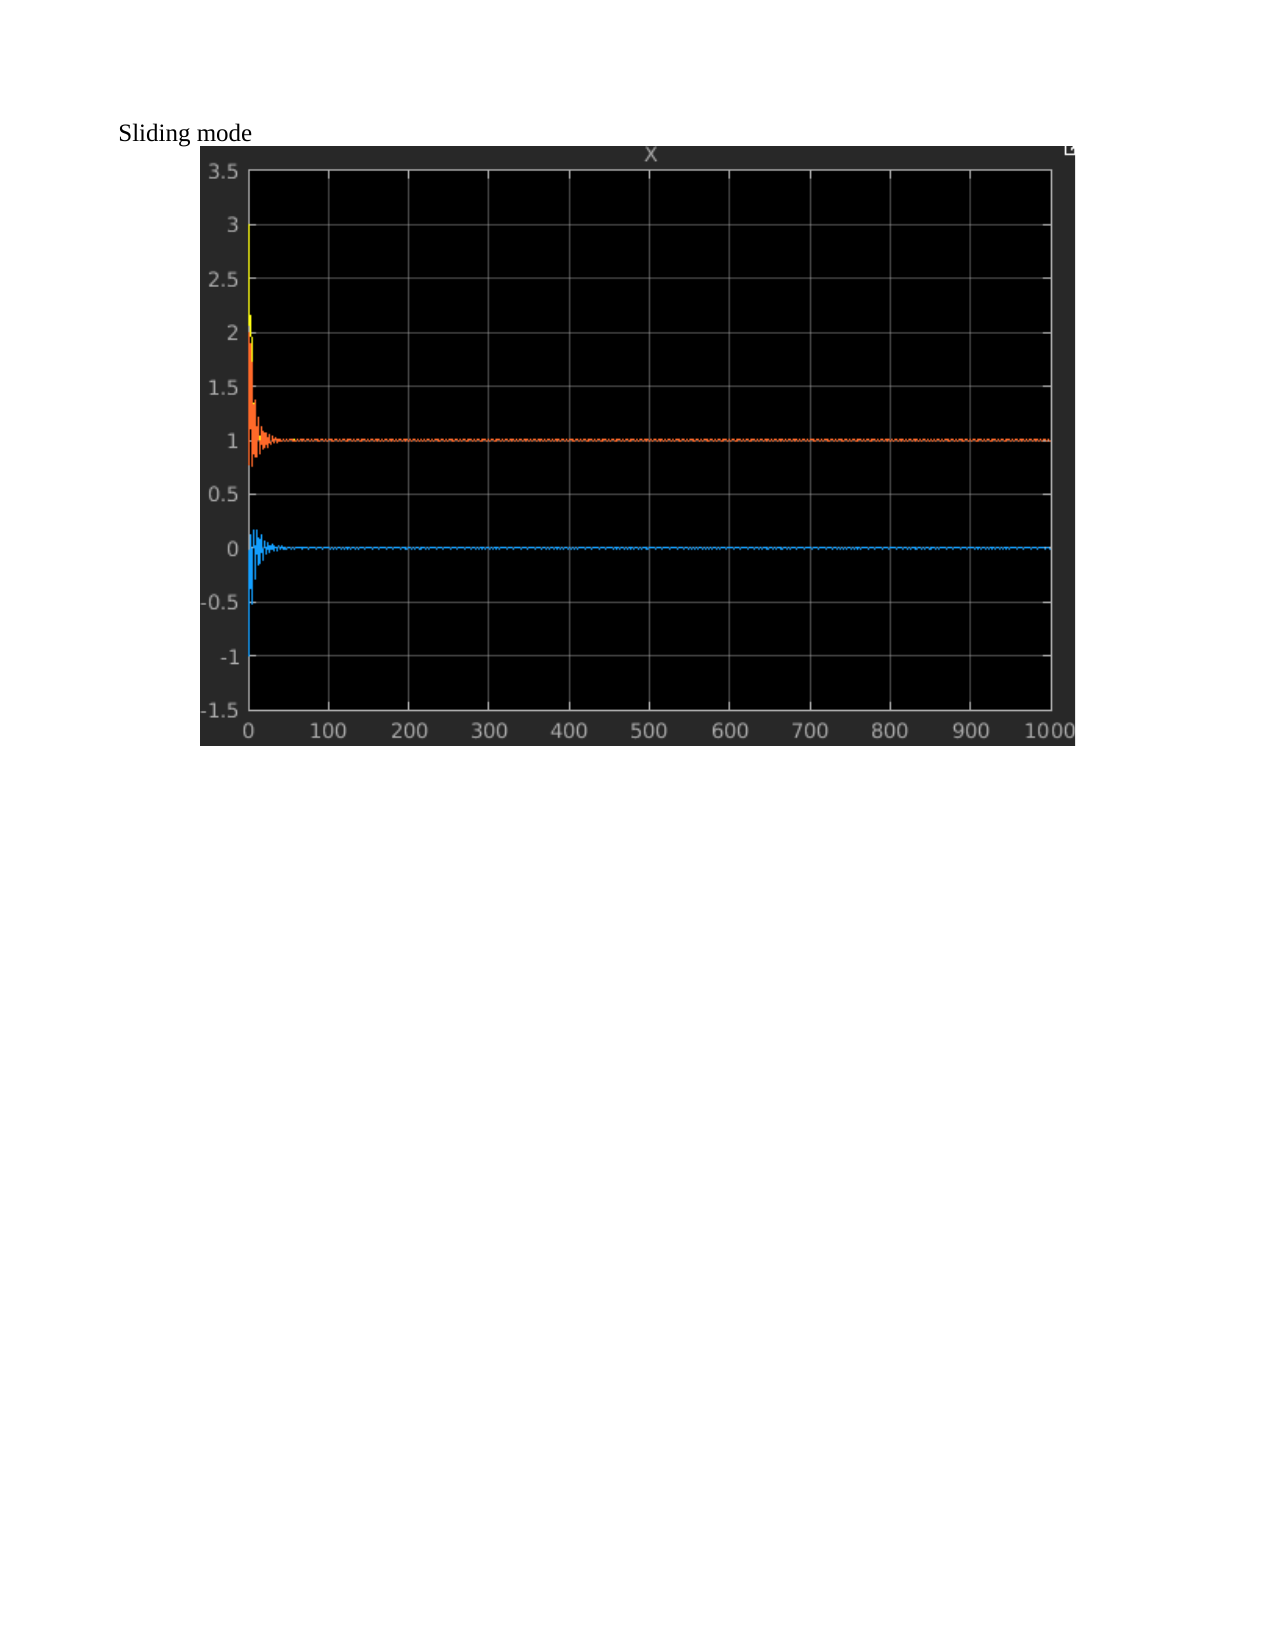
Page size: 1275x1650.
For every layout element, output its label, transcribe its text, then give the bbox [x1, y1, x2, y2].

picture [200, 146, 1075, 746]
text Sliding mode [118, 118, 1157, 147]
